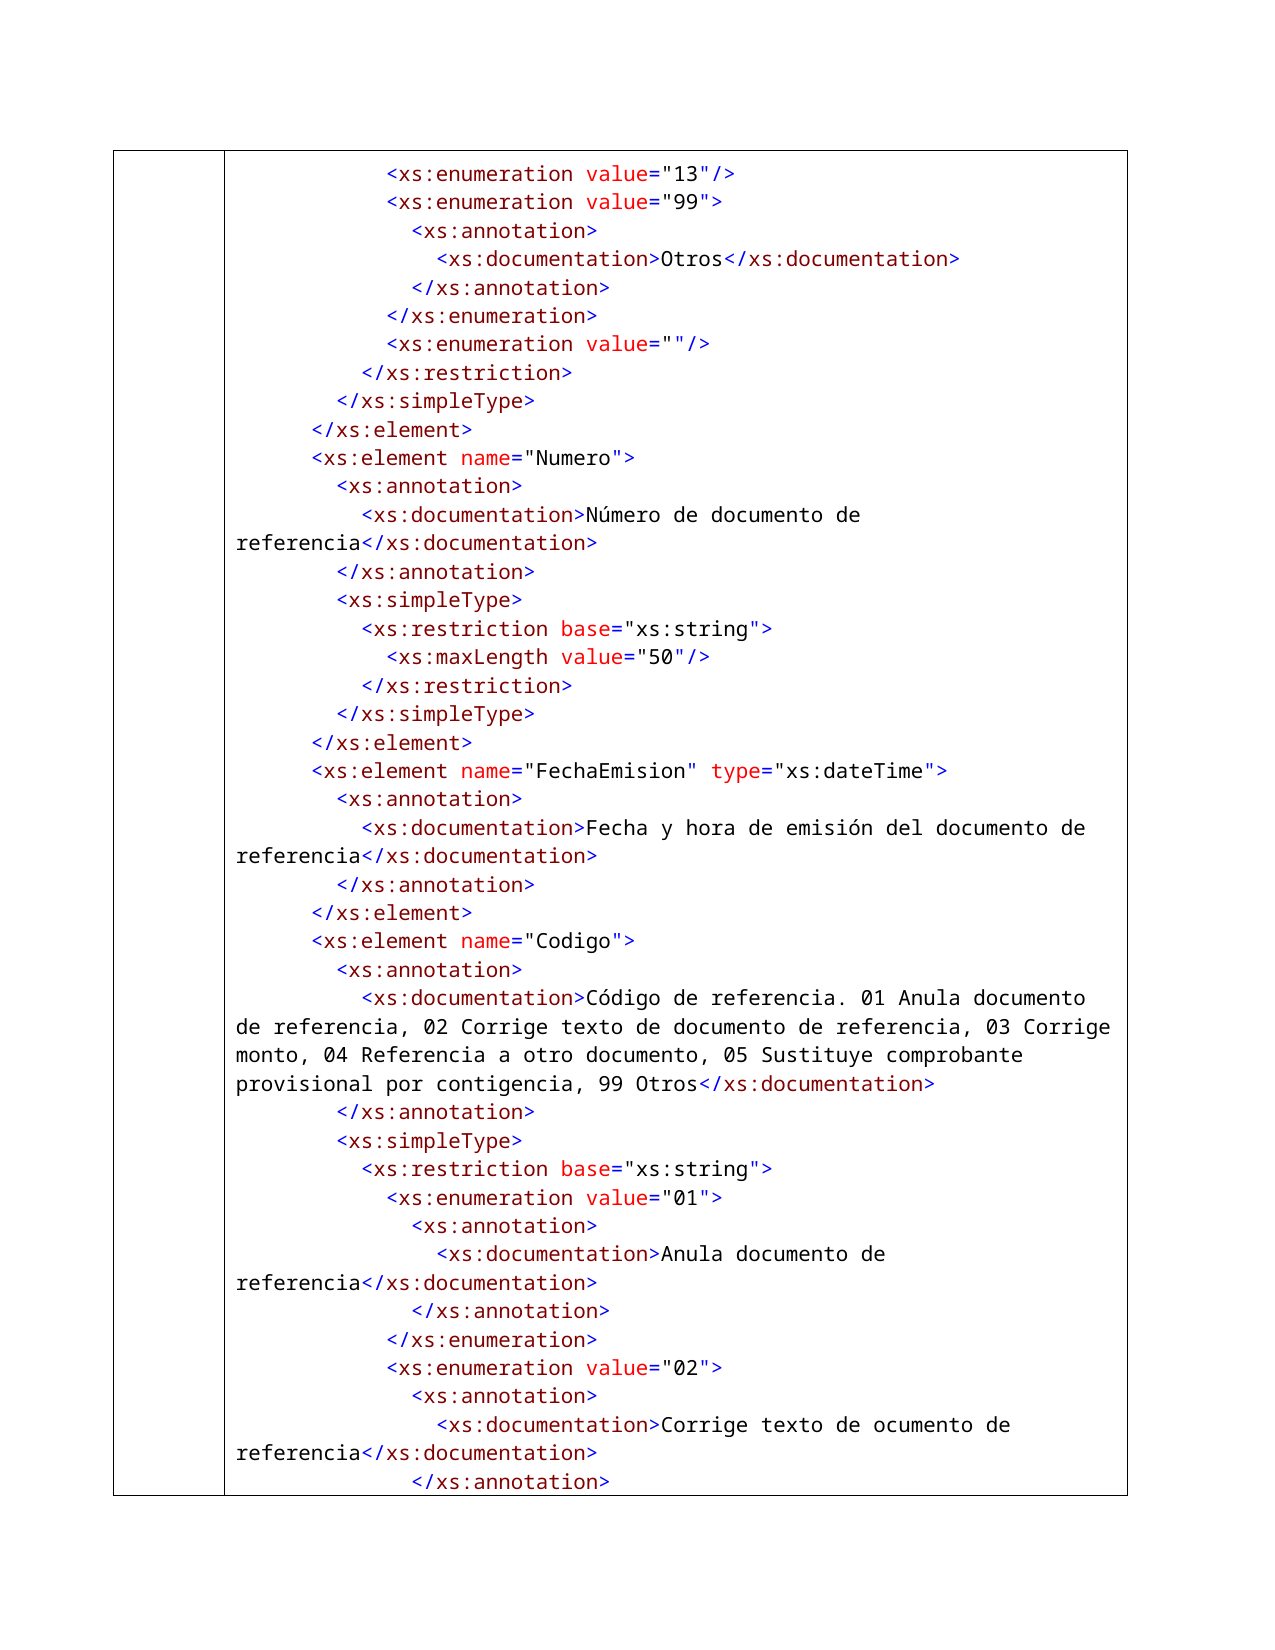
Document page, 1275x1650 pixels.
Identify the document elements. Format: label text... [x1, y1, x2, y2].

table_cell [114, 151, 224, 1495]
table_cell <xs:enumeration value="13"/> <xs:enumeration value="99"> <xs:annotation> <xs:documentation>Otros</xs:documentation> </xs:annotation> </xs:enumeration> <xs:enumeration value=""/> </xs:restriction> </xs:simpleType> </xs:element> <xs:element name="Numero"> <xs:annotation> <xs:documentation>Número de documento de referencia</xs:documentation> </xs:annotation> <xs:simpleType> <xs:restriction base="xs:string"> <xs:maxLength value="50"/> </xs:restriction> </xs:simpleType> </xs:element> <xs:element name="FechaEmision" type="xs:dateTime"> <xs:annotation> <xs:documentation>Fecha y hora de emisión del documento de referencia</xs:documentation> </xs:annotation> </xs:element> <xs:element name="Codigo"> <xs:annotation> <xs:documentation>Código de referencia. 01 Anula documento de referencia, 02 Corrige texto de documento de referencia, 03 Corrige monto, 04 Referencia a otro documento, 05 Sustituye comprobante provisional por contigencia, 99 Otros</xs:documentation> </xs:annotation> <xs:simpleType> <xs:restriction base="xs:string"> <xs:enumeration value="01"> <xs:annotation> <xs:documentation>Anula documento de referencia</xs:documentation> </xs:annotation> </xs:enumeration> <xs:enumeration value="02"> <xs:annotation> <xs:documentation>Corrige texto de ocumento de referencia</xs:documentation> </xs:annotation> [225, 151, 1127, 1495]
